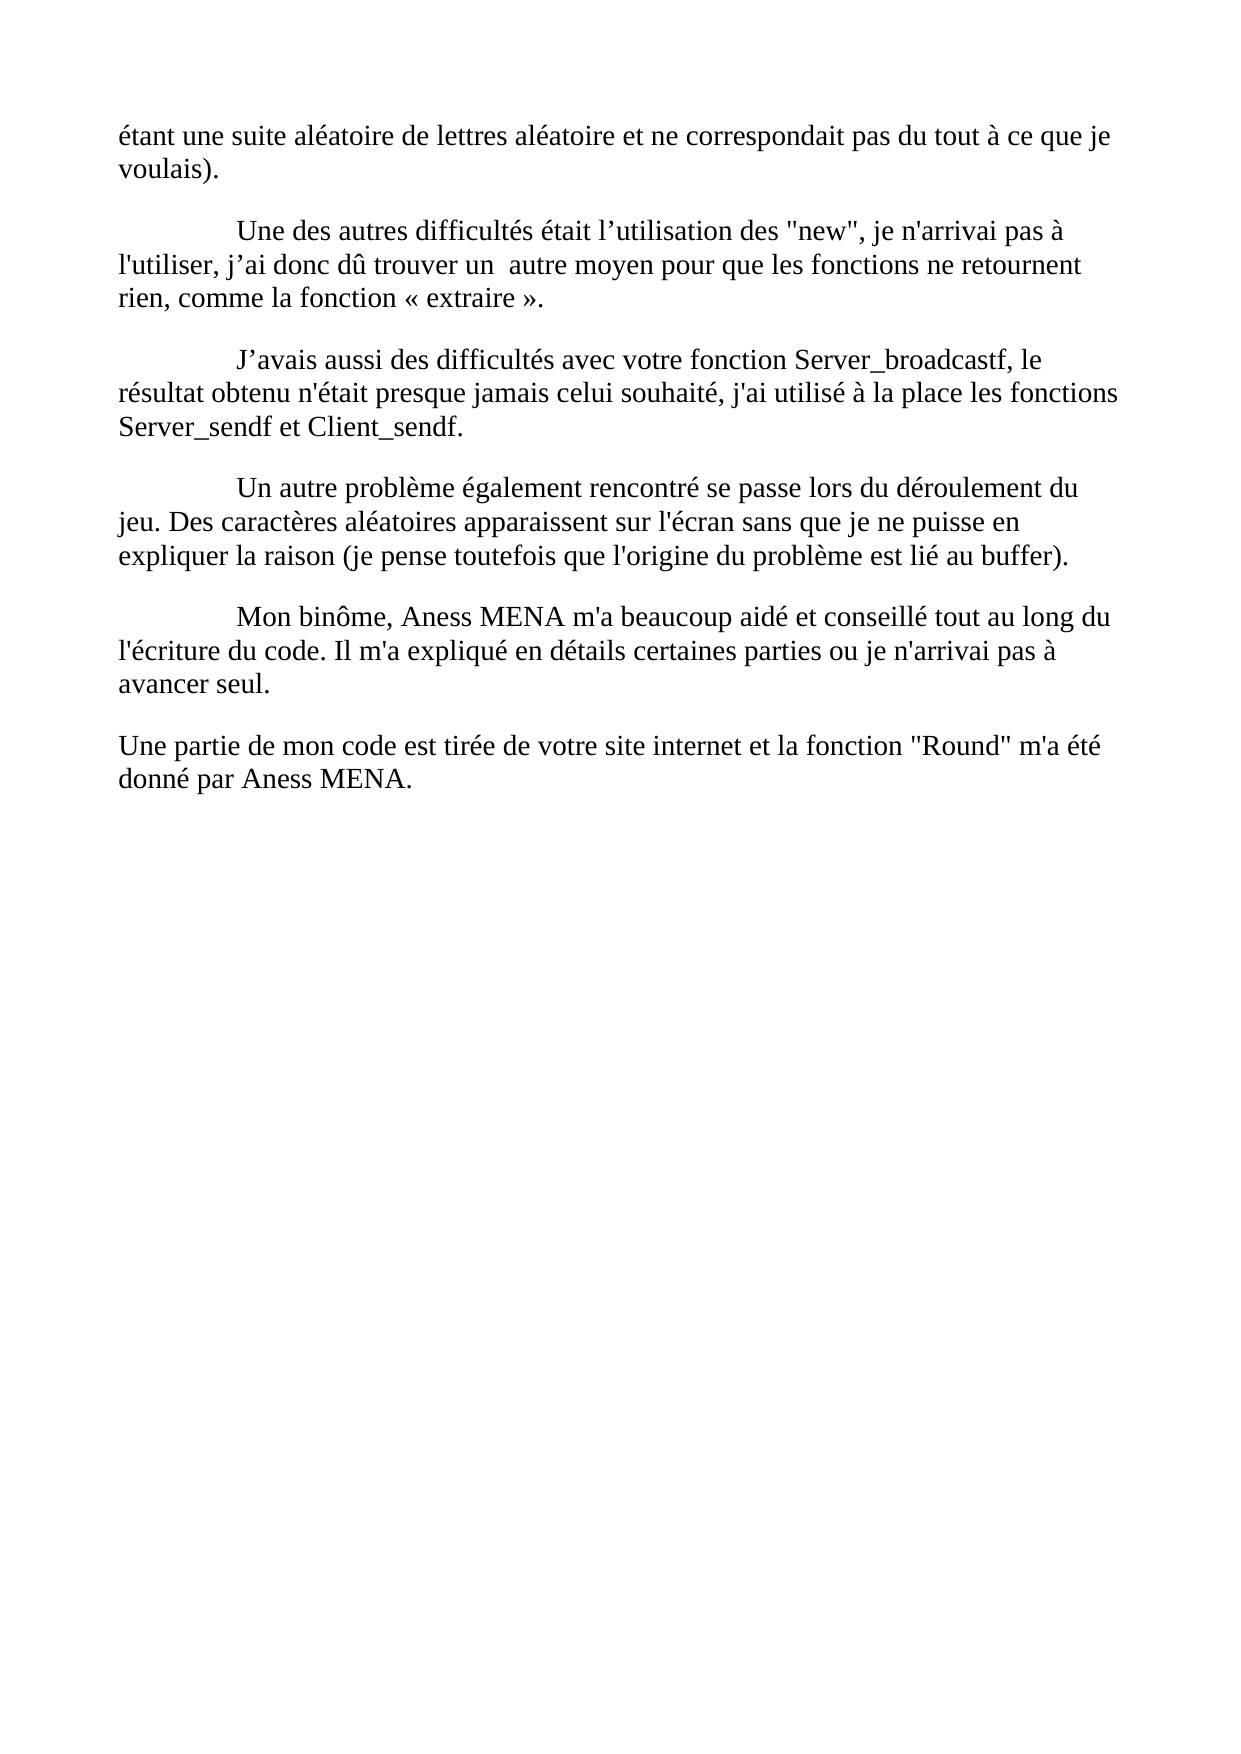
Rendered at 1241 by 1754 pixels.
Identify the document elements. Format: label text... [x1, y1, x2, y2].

text Une partie de mon code est tirée de votre site internet et la fonction "Round" m'a été donné par Aness MENA. [118, 728, 1122, 795]
text Mon binôme, Aness MENA m'a beaucoup aidé et conseillé tout au long du l'écriture du code. Il m'a expliqué en détails certaines parties ou je n'arrivai pas à avancer seul. [118, 599, 1122, 700]
text Une des autres difficultés était l’utilisation des "new", je n'arrivai pas à l'utiliser, j’ai donc dû trouver un autre moyen pour que les fonctions ne retournent rien, comme la fonction « extraire ». [118, 213, 1122, 314]
text Un autre problème également rencontré se passe lors du déroulement du jeu. Des caractères aléatoires apparaissent sur l'écran sans que je ne puisse en expliquer la raison (je pense toutefois que l'origine du problème est lié au buffer). [118, 471, 1122, 571]
text étant une suite aléatoire de lettres aléatoire et ne correspondait pas du tout à ce que je voulais). [118, 118, 1122, 185]
text J’avais aussi des difficultés avec votre fonction Server_broadcastf, le résultat obtenu n'était presque jamais celui souhaité, j'ai utilisé à la place les fonctions Server_sendf et Client_sendf. [118, 342, 1122, 442]
